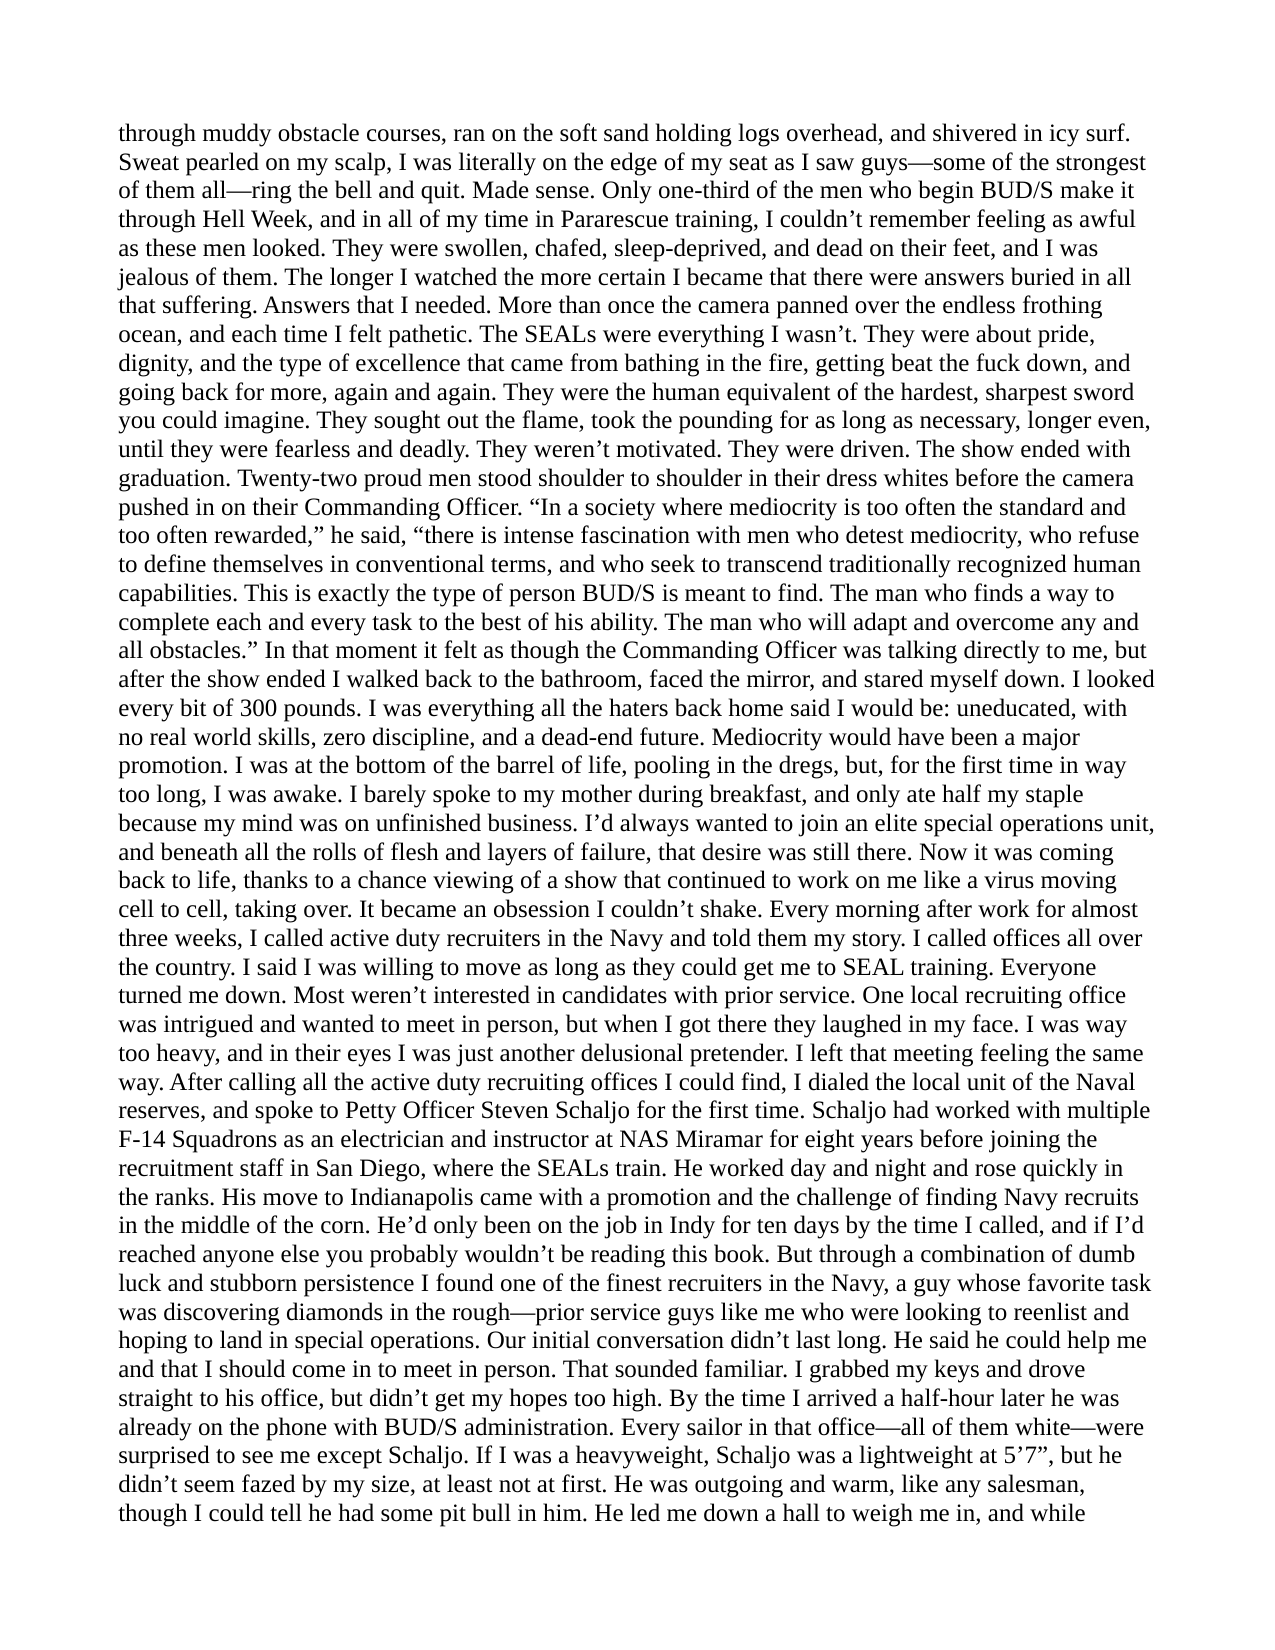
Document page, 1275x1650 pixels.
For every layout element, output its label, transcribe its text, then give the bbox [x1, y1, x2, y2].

text through muddy obstacle courses, ran on the soft sand holding logs overhead, and shivered in icy surf. Sweat pearled on my scalp, I was literally on the edge of my seat as I saw guys—some of the strongest of them all—ring the bell and quit. Made sense. Only one-third of the men who begin BUD/S make it through Hell Week, and in all of my time in Pararescue training, I couldn’t remember feeling as awful as these men looked. They were swollen, chafed, sleep-deprived, and dead on their feet, and I was jealous of them. The longer I watched the more certain I became that there were answers buried in all that suffering. Answers that I needed. More than once the camera panned over the endless frothing ocean, and each time I felt pathetic. The SEALs were everything I wasn’t. They were about pride, dignity, and the type of excellence that came from bathing in the fire, getting beat the fuck down, and going back for more, again and again. They were the human equivalent of the hardest, sharpest sword you could imagine. They sought out the flame, took the pounding for as long as necessary, longer even, until they were fearless and deadly. They weren’t motivated. They were driven. The show ended with graduation. Twenty-two proud men stood shoulder to shoulder in their dress whites before the camera pushed in on their Commanding Officer. “In a society where mediocrity is too often the standard and too often rewarded,” he said, “there is intense fascination with men who detest mediocrity, who refuse to define themselves in conventional terms, and who seek to transcend traditionally recognized human capabilities. This is exactly the type of person BUD/S is meant to find. The man who finds a way to complete each and every task to the best of his ability. The man who will adapt and overcome any and all obstacles.” In that moment it felt as though the Commanding Officer was talking directly to me, but after the show ended I walked back to the bathroom, faced the mirror, and stared myself down. I looked every bit of 300 pounds. I was everything all the haters back home said I would be: uneducated, with no real world skills, zero discipline, and a dead-end future. Mediocrity would have been a major promotion. I was at the bottom of the barrel of life, pooling in the dregs, but, for the first time in way too long, I was awake. I barely spoke to my mother during breakfast, and only ate half my staple because my mind was on unfinished business. I’d always wanted to join an elite special operations unit, and beneath all the rolls of flesh and layers of failure, that desire was still there. Now it was coming back to life, thanks to a chance viewing of a show that continued to work on me like a virus moving cell to cell, taking over. It became an obsession I couldn’t shake. Every morning after work for almost three weeks, I called active duty recruiters in the Navy and told them my story. I called offices all over the country. I said I was willing to move as long as they could get me to SEAL training. Everyone turned me down. Most weren’t interested in candidates with prior service. One local recruiting office was intrigued and wanted to meet in person, but when I got there they laughed in my face. I was way too heavy, and in their eyes I was just another delusional pretender. I left that meeting feeling the same way. After calling all the active duty recruiting offices I could find, I dialed the local unit of the Naval reserves, and spoke to Petty Officer Steven Schaljo for the first time. Schaljo had worked with multiple F-14 Squadrons as an electrician and instructor at NAS Miramar for eight years before joining the recruitment staff in San Diego, where the SEALs train. He worked day and night and rose quickly in the ranks. His move to Indianapolis came with a promotion and the challenge of finding Navy recruits in the middle of the corn. He’d only been on the job in Indy for ten days by the time I called, and if I’d reached anyone else you probably wouldn’t be reading this book. But through a combination of dumb luck and stubborn persistence I found one of the finest recruiters in the Navy, a guy whose favorite task was discovering diamonds in the rough—prior service guys like me who were looking to reenlist and hoping to land in special operations. Our initial conversation didn’t last long. He said he could help me and that I should come in to meet in person. That sounded familiar. I grabbed my keys and drove straight to his office, but didn’t get my hopes too high. By the time I arrived a half-hour later he was already on the phone with BUD/S administration. Every sailor in that office—all of them white—were surprised to see me except Schaljo. If I was a heavyweight, Schaljo was a lightweight at 5’7”, but he didn’t seem fazed by my size, at least not at first. He was outgoing and warm, like any salesman, though I could tell he had some pit bull in him. He led me down a hall to weigh me in, and while [118, 118, 1157, 1527]
